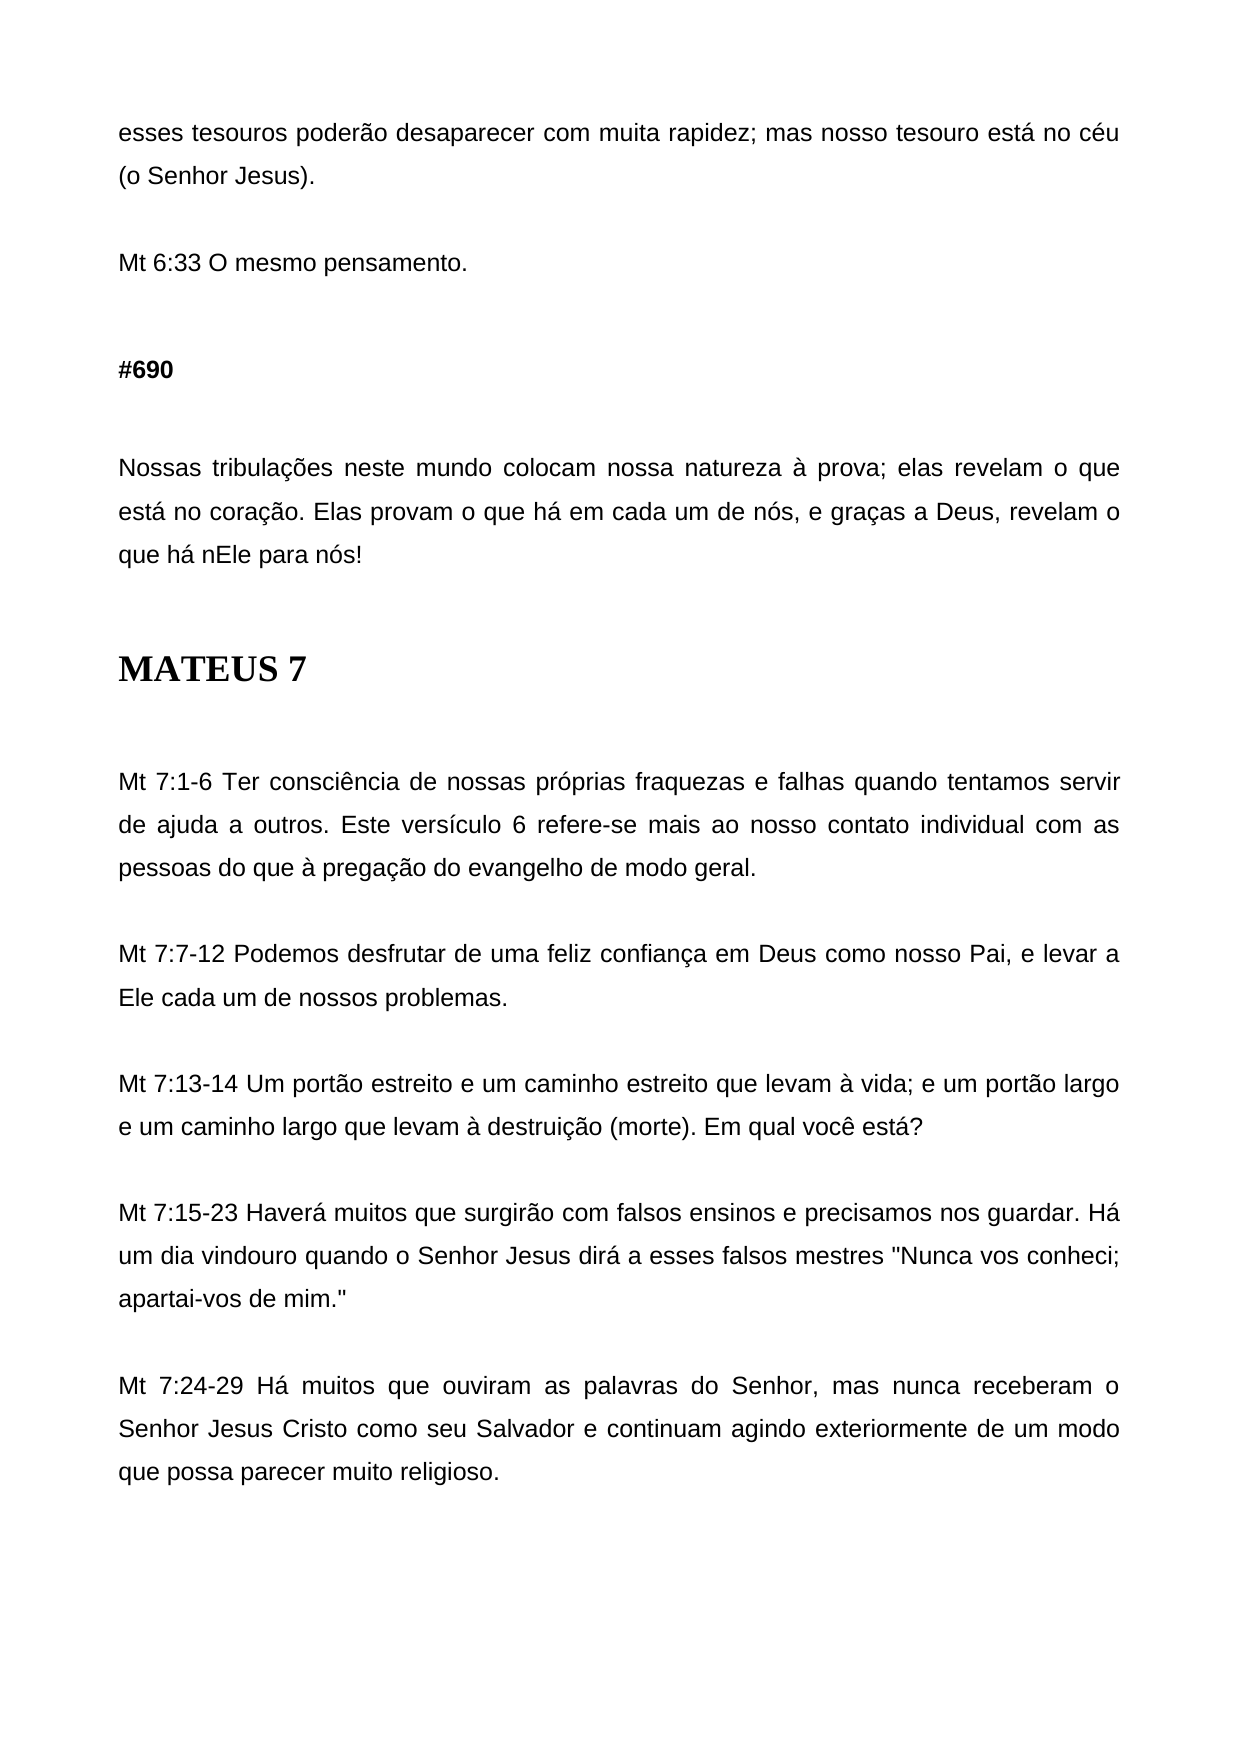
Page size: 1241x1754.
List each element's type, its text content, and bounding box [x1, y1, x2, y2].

text Mt 7:13-14 Um portão estreito e um caminho estreito que levam à vida; e um portão largo e um caminho largo que levam à destruição (morte). Em qual você está? [118, 1069, 1122, 1141]
subtitle MATEUS 7 [118, 647, 1122, 690]
text esses tesouros poderão desaparecer com muita rapidez; mas nosso tesouro está no céu (o Senhor Jesus). [118, 118, 1122, 190]
text Mt 7:7-12 Podemos desfrutar de uma feliz confiança em Deus como nosso Pai, e levar a Ele cada um de nossos problemas. [118, 939, 1122, 1011]
text Mt 7:1-6 Ter consciência de nossas próprias fraquezas e falhas quando tentamos servir de ajuda a outros. Este versículo 6 refere-se mais ao nosso contato individual com as pessoas do que à pregação do evangelho de modo geral. [118, 767, 1122, 882]
text Nossas tribulações neste mundo colocam nossa natureza à prova; elas revelam o que está no coração. Elas provam o que há em cada um de nós, e graças a Deus, revelam o que há nEle para nós! [118, 453, 1122, 568]
text Mt 6:33 O mesmo pensamento. [118, 247, 1122, 276]
text Mt 7:24-29 Há muitos que ouviram as palavras do Senhor, mas nunca receberam o Senhor Jesus Cristo como seu Salvador e continuam agindo exteriormente de um modo que possa parecer muito religioso. [118, 1371, 1122, 1486]
subtitle #690 [118, 354, 1122, 383]
text Mt 7:15-23 Haverá muitos que surgirão com falsos ensinos e precisamos nos guardar. Há um dia vindouro quando o Senhor Jesus dirá a esses falsos mestres "Nunca vos conheci; apartai-vos de mim." [118, 1198, 1122, 1313]
